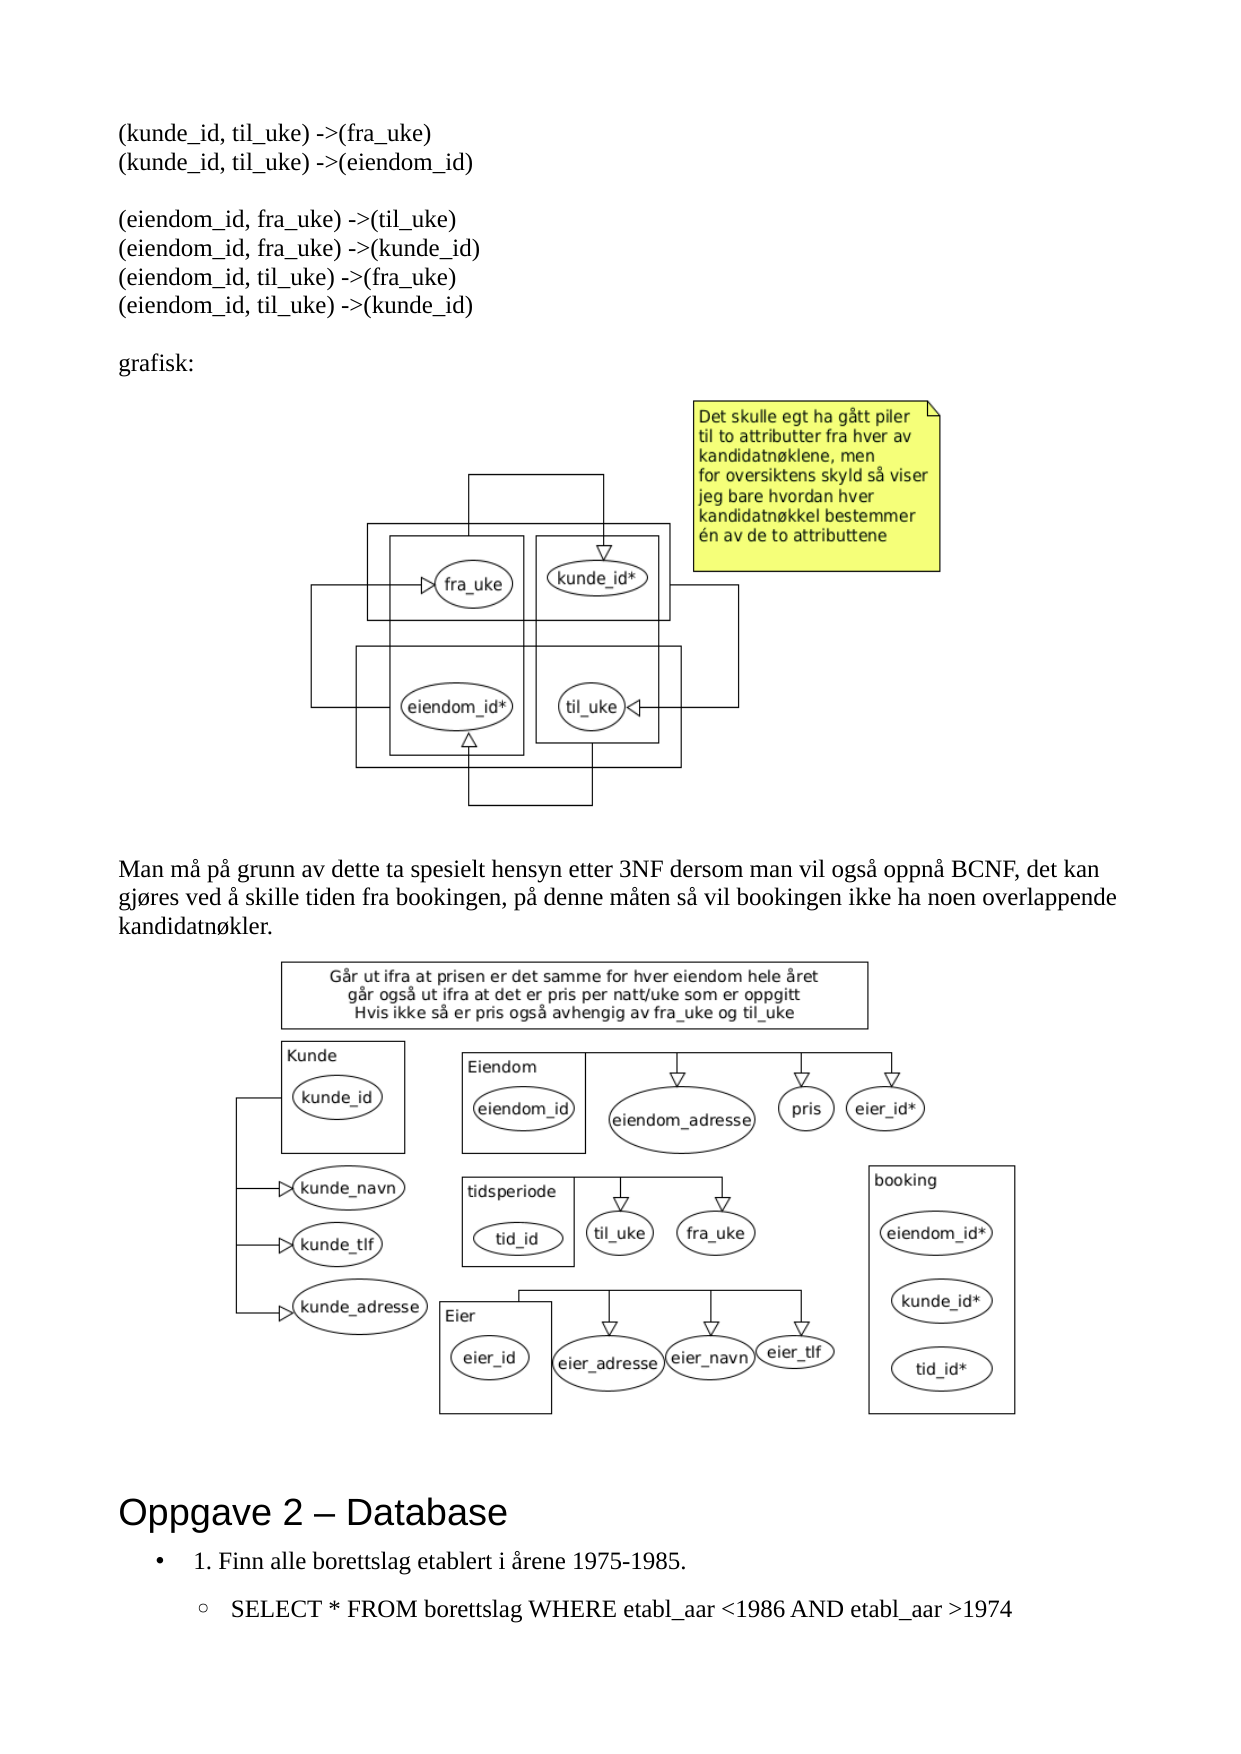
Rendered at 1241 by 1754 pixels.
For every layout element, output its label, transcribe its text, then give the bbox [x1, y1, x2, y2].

text grafisk: [118, 348, 1122, 377]
text (eiendom_id, fra_uke) ->(kunde_id) [118, 233, 1122, 262]
subtitle Oppgave 2 – Database [118, 1490, 1122, 1534]
picture [202, 940, 1038, 1437]
text (eiendom_id, fra_uke) ->(til_uke) [118, 204, 1122, 233]
text (eiendom_id, til_uke) ->(fra_uke) [118, 262, 1122, 291]
list 1. Finn alle borettslag etablert i årene 1975-1985. [156, 1546, 1122, 1575]
text (eiendom_id, til_uke) ->(kunde_id) [118, 291, 1122, 319]
text (kunde_id, til_uke) ->(eiendom_id) [118, 147, 1122, 176]
text Man må på grunn av dette ta spesielt hensyn etter 3NF dersom man vil også oppnå BCNF, det kan gjøres ved å skille tiden fra bookingen, på denne måten så vil bookingen ikke ha noen overlappende kandidatnøkler. [118, 377, 1122, 940]
list SELECT * FROM borettslag WHERE etabl_aar <1986 AND etabl_aar >1974 [193, 1594, 1122, 1623]
text (kunde_id, til_uke) ->(fra_uke) [118, 118, 1122, 147]
picture [277, 376, 963, 854]
